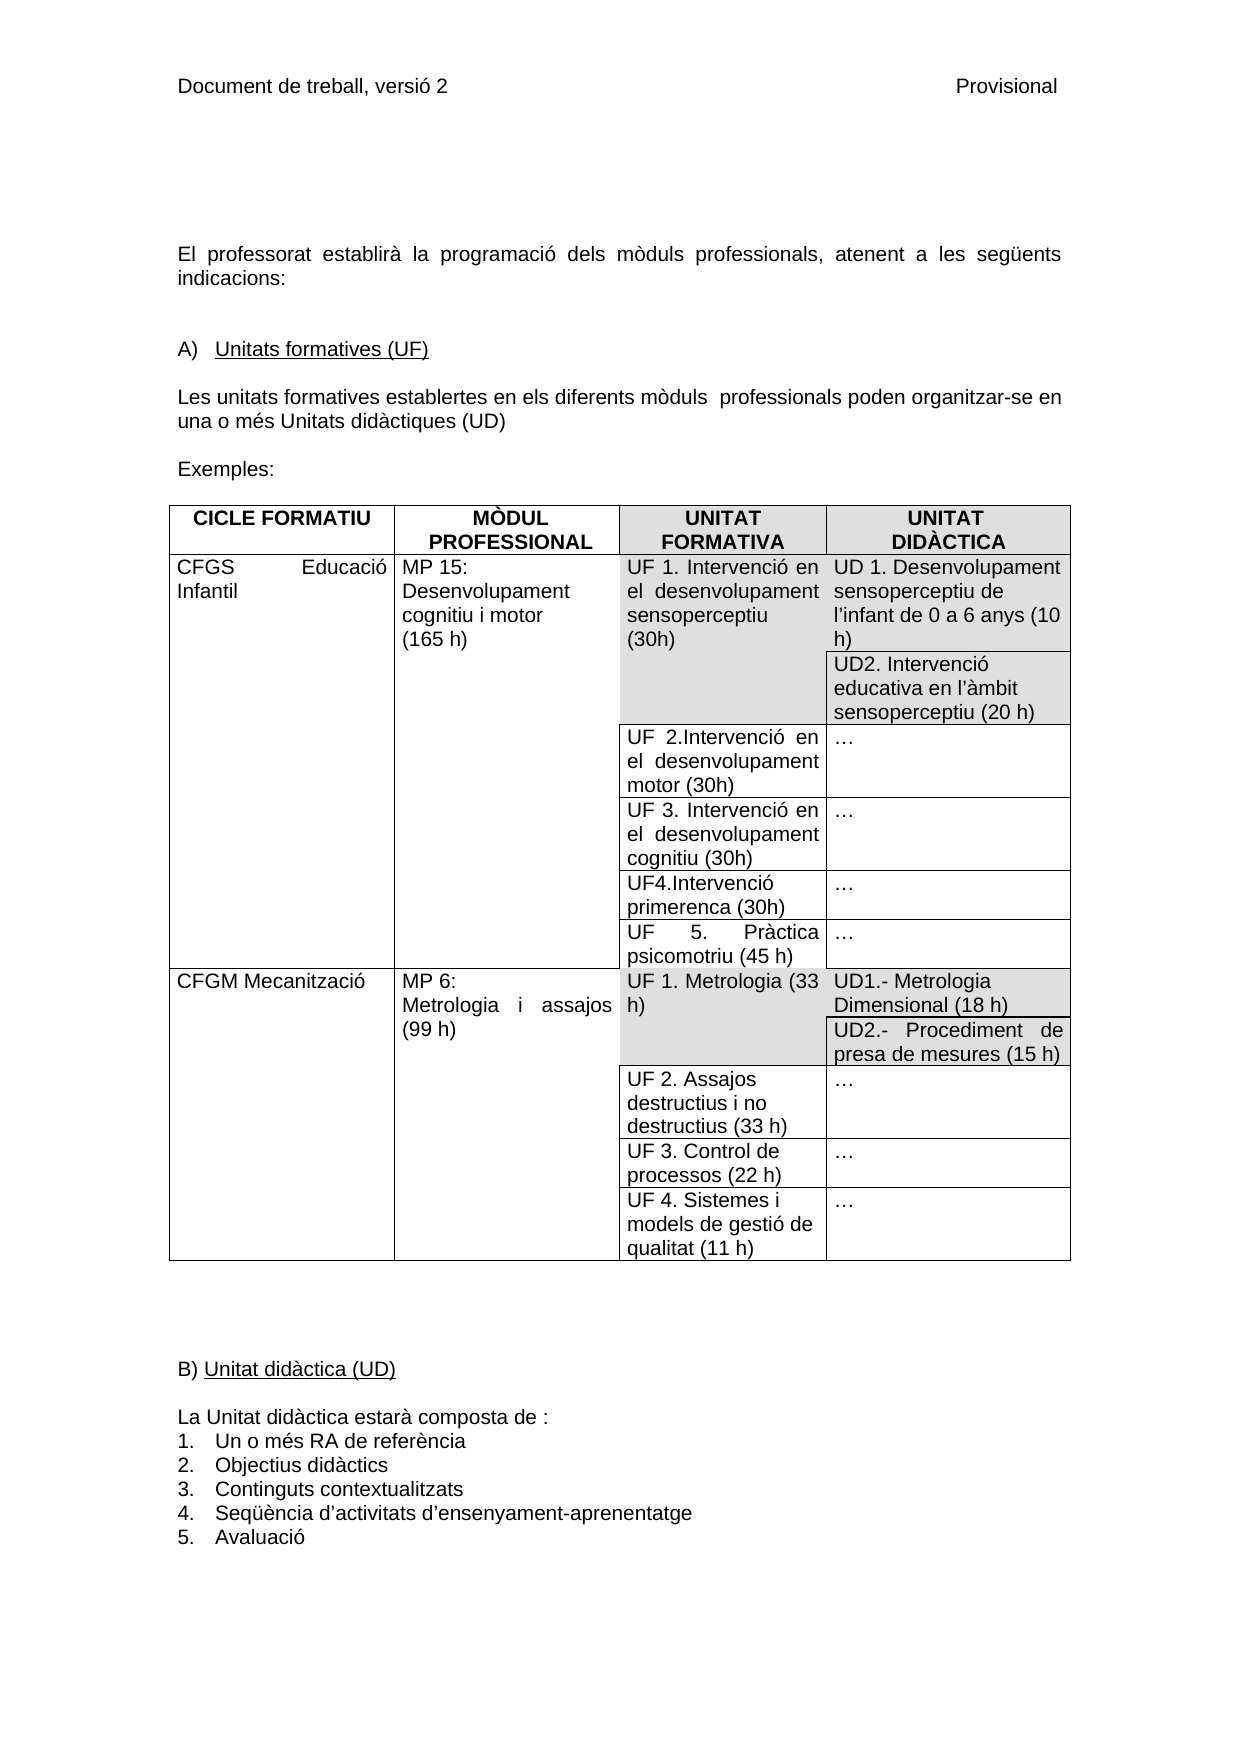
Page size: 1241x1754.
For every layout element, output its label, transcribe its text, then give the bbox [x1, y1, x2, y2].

list Avaluació [177, 1525, 1063, 1549]
table_cell UF 2. Assajos destructius i no destructius (33 h) [620, 1066, 826, 1138]
table_header UD1.- Metrologia Dimensional (18 h) [826, 969, 1070, 1016]
table_header CICLE FORMATIU [170, 506, 394, 554]
table_header UNITAT FORMATIVA [620, 506, 826, 554]
text Exemples: [177, 457, 1063, 481]
table_cell MP 15: Desenvolupament cognitiu i motor (165 h) [395, 555, 619, 967]
table_cell UD2.- Procediment de presa de mesures (15 h) [827, 1018, 1070, 1065]
table_header UD 1. Desenvolupament sensoperceptiu de l’infant de 0 a 6 anys (10 h) [826, 555, 1070, 651]
text El professorat establirà la programació dels mòduls professionals, atenent a les següents indicacions: [177, 241, 1063, 289]
table_header UNITAT DIDÀCTICA [827, 506, 1070, 554]
table_cell MP 6: Metrologia i assajos (99 h) [395, 969, 619, 1260]
text La Unitat didàctica estarà composta de : [177, 1405, 1063, 1429]
table_cell UF4.Intervenció primerenca (30h) [620, 871, 826, 918]
list Unitats formatives (UF) [177, 337, 1063, 361]
table_cell … [827, 798, 1070, 869]
table_cell … [827, 725, 1070, 797]
list Un o més RA de referència [177, 1429, 1063, 1453]
table_cell … [827, 1188, 1070, 1260]
table_header UF 1. Intervenció en el desenvolupament sensoperceptiu (30h) [620, 555, 826, 724]
table_header UF 1. Metrologia (33 h) [620, 968, 826, 1065]
list Continguts contextualitzats [177, 1477, 1063, 1501]
table_cell … [827, 871, 1070, 918]
table_cell UF 4. Sistemes i models de gestió de qualitat (11 h) [620, 1188, 826, 1260]
table_cell CFGS Educació Infantil [170, 555, 394, 967]
table_cell UF 3. Intervenció en el desenvolupament cognitiu (30h) [620, 798, 826, 869]
table_cell … [827, 1066, 1070, 1138]
table_cell UF 3. Control de processos (22 h) [620, 1139, 826, 1187]
text B) Unitat didàctica (UD) [177, 1357, 1063, 1381]
list Seqüència d’activitats d’ensenyament-aprenentatge [177, 1501, 1063, 1525]
table_cell … [827, 920, 1070, 967]
table_cell UF 5. Pràctica psicomotriu (45 h) [620, 920, 826, 967]
table_cell UF 2.Intervenció en el desenvolupament motor (30h) [620, 725, 826, 797]
text Les unitats formatives establertes en els diferents mòduls professionals poden organitzar-se en una o més Unitats didàctiques (UD) [177, 385, 1063, 433]
table_cell UD2. Intervenció educativa en l’àmbit sensoperceptiu (20 h) [827, 652, 1070, 724]
list Objectius didàctics [177, 1453, 1063, 1477]
table_header MÒDUL PROFESSIONAL [395, 506, 619, 554]
table_cell CFGM Mecanització [170, 969, 394, 1260]
table_cell … [827, 1139, 1070, 1187]
